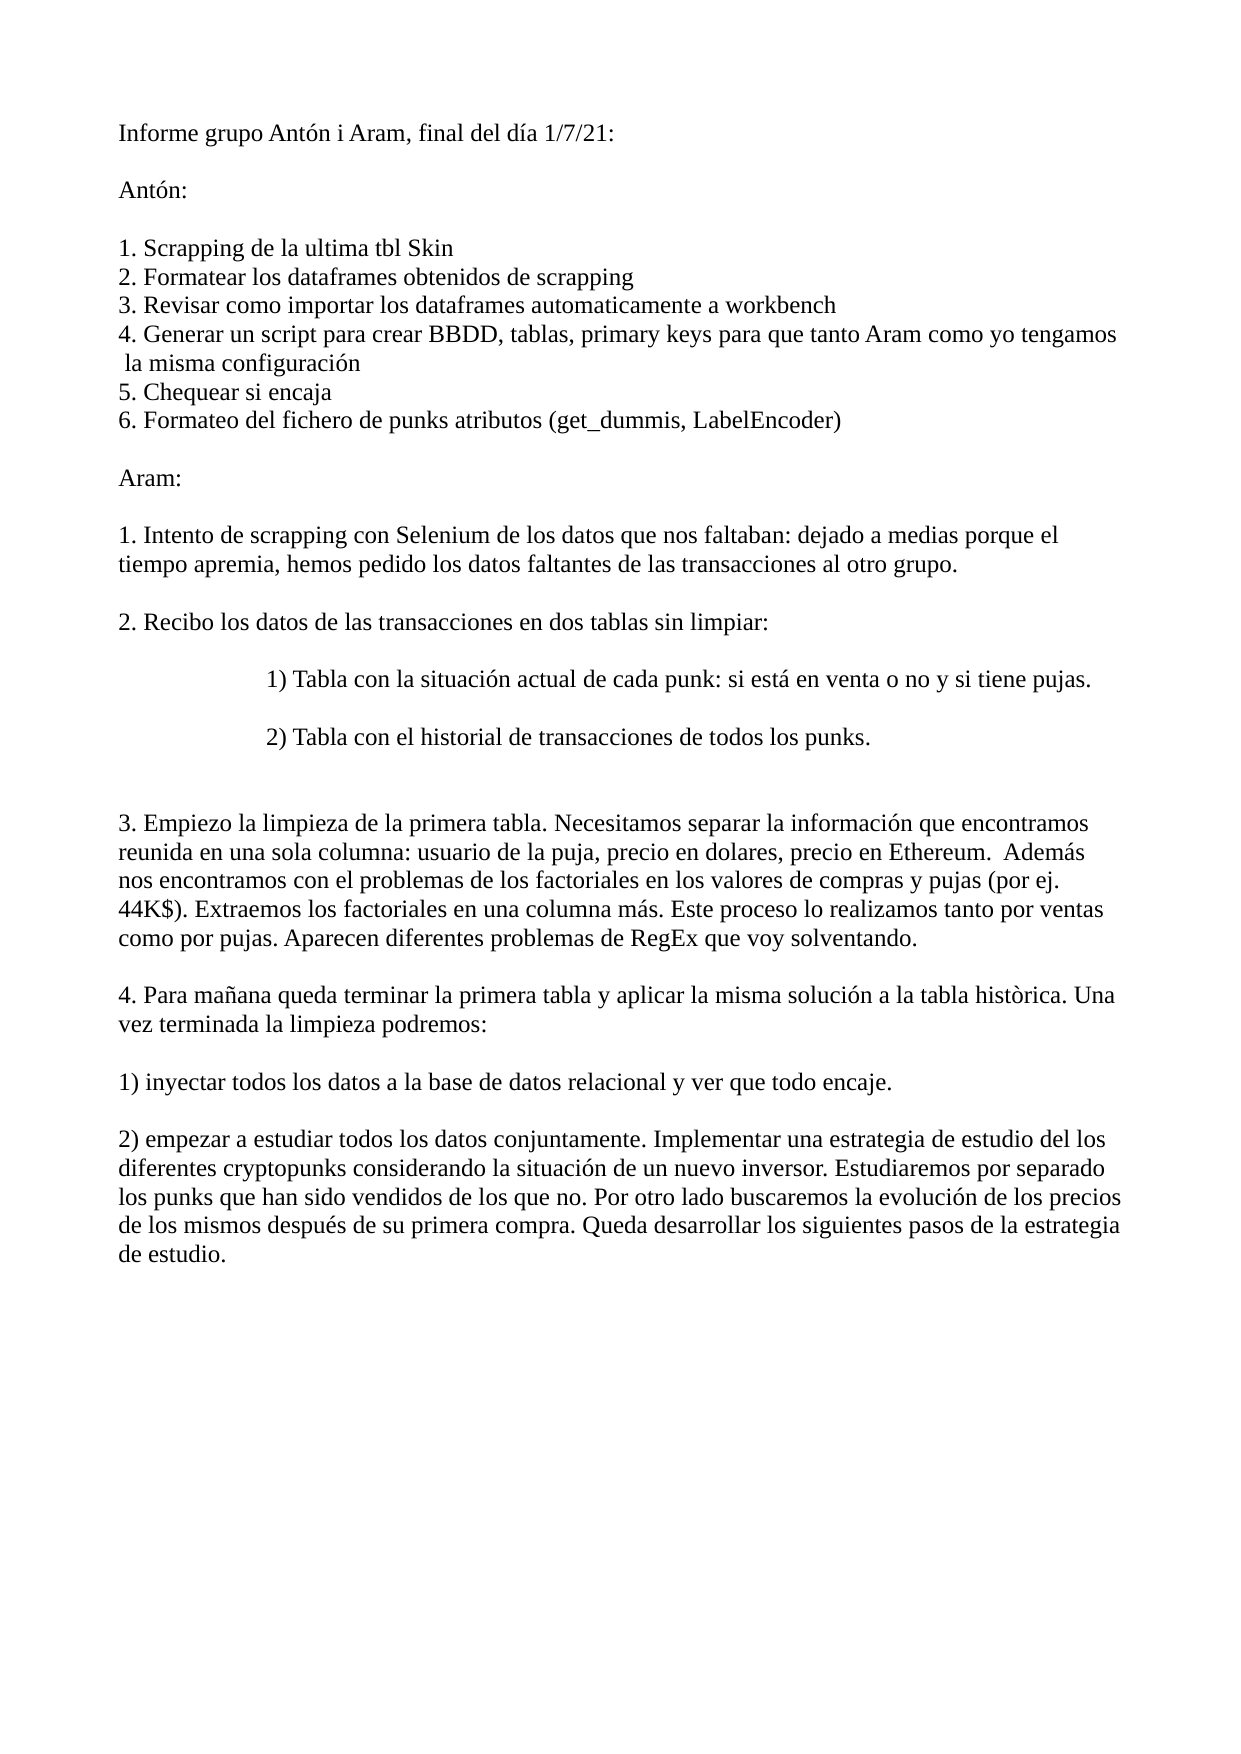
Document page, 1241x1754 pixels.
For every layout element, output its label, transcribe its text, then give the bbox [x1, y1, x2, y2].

text 1. Intento de scrapping con Selenium de los datos que nos faltaban: dejado a medias porque el tiempo apremia, hemos pedido los datos faltantes de las transacciones al otro grupo. [118, 521, 1122, 578]
text 1. Scrapping de la ultima tbl Skin [118, 233, 1122, 262]
text Informe grupo Antón i Aram, final del día 1/7/21: [118, 118, 1122, 147]
text 4. Generar un script para crear BBDD, tablas, primary keys para que tanto Aram como yo tengamos [118, 319, 1122, 348]
text 1) inyectar todos los datos a la base de datos relacional y ver que todo encaje. [118, 1067, 1122, 1096]
text 2. Recibo los datos de las transacciones en dos tablas sin limpiar: [118, 607, 1122, 636]
text 2) empezar a estudiar todos los datos conjuntamente. Implementar una estrategia de estudio del los diferentes cryptopunks considerando la situación de un nuevo inversor. Estudiaremos por separado los punks que han sido vendidos de los que no. Por otro lado buscaremos la evolución de los precios de los mismos después de su primera compra. Queda desarrollar los siguientes pasos de la estrategia de estudio. [118, 1124, 1122, 1268]
text 1) Tabla con la situación actual de cada punk: si está en venta o no y si tiene pujas. [118, 664, 1122, 693]
text Aram: [118, 463, 1122, 492]
text la misma configuración [118, 348, 1122, 377]
text 3. Empiezo la limpieza de la primera tabla. Necesitamos separar la información que encontramos reunida en una sola columna: usuario de la puja, precio en dolares, precio en Ethereum. Además nos encontramos con el problemas de los factoriales en los valores de compras y pujas (por ej. 44K$). Extraemos los factoriales en una columna más. Este proceso lo realizamos tanto por ventas como por pujas. Aparecen diferentes problemas de RegEx que voy solventando. [118, 808, 1122, 952]
text 2. Formatear los dataframes obtenidos de scrapping [118, 262, 1122, 291]
text 3. Revisar como importar los dataframes automaticamente a workbench [118, 291, 1122, 319]
text 6. Formateo del fichero de punks atributos (get_dummis, LabelEncoder) [118, 406, 1122, 434]
text 5. Chequear si encaja [118, 377, 1122, 406]
text 4. Para mañana queda terminar la primera tabla y aplicar la misma solución a la tabla històrica. Una vez terminada la limpieza podremos: [118, 981, 1122, 1038]
text 2) Tabla con el historial de transacciones de todos los punks. [118, 722, 1122, 751]
text Antón: [118, 176, 1122, 204]
